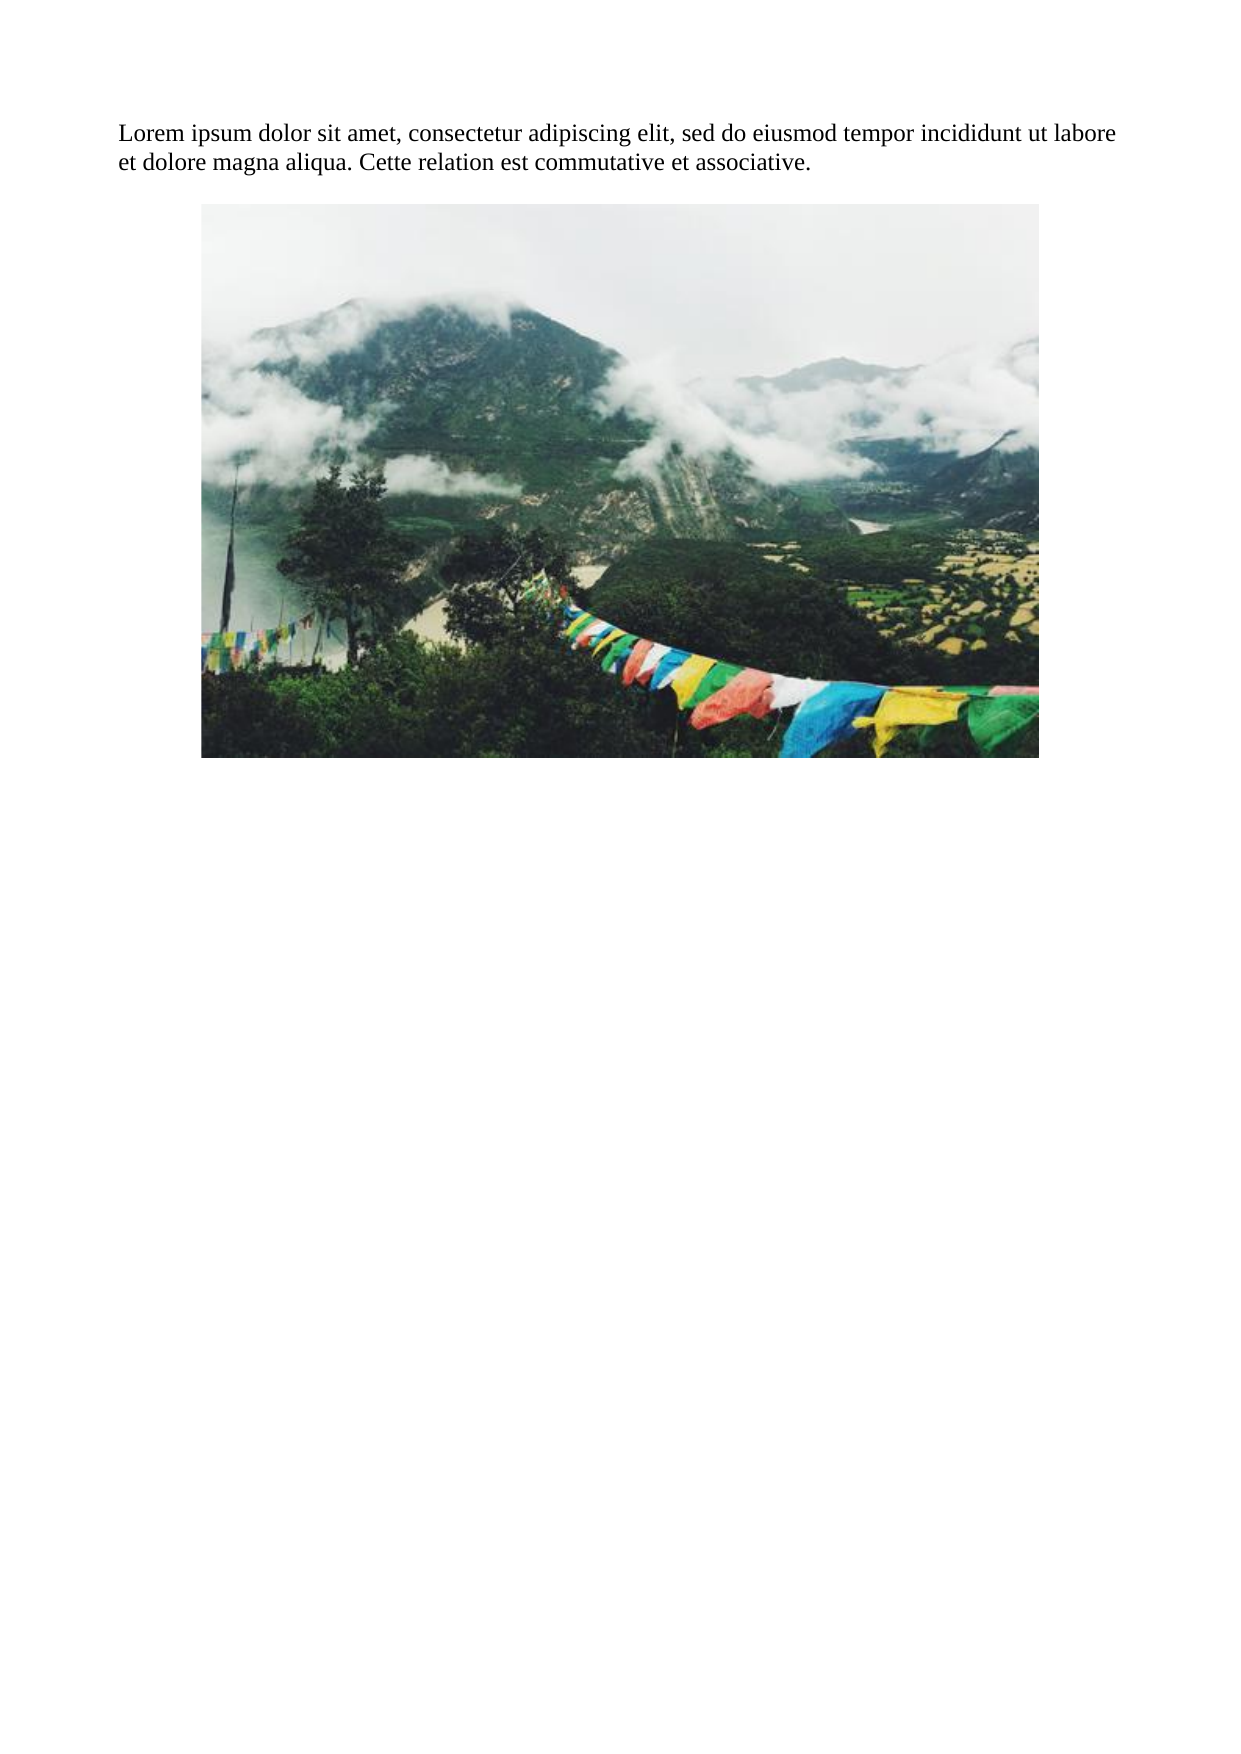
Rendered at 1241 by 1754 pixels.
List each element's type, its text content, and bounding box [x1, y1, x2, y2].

picture [201, 204, 1039, 758]
text Lorem ipsum dolor sit amet, consectetur adipiscing elit, sed do eiusmod tempor incididunt ut labore et dolore magna aliqua. Cette relation est commutative et associative. [118, 118, 1122, 176]
